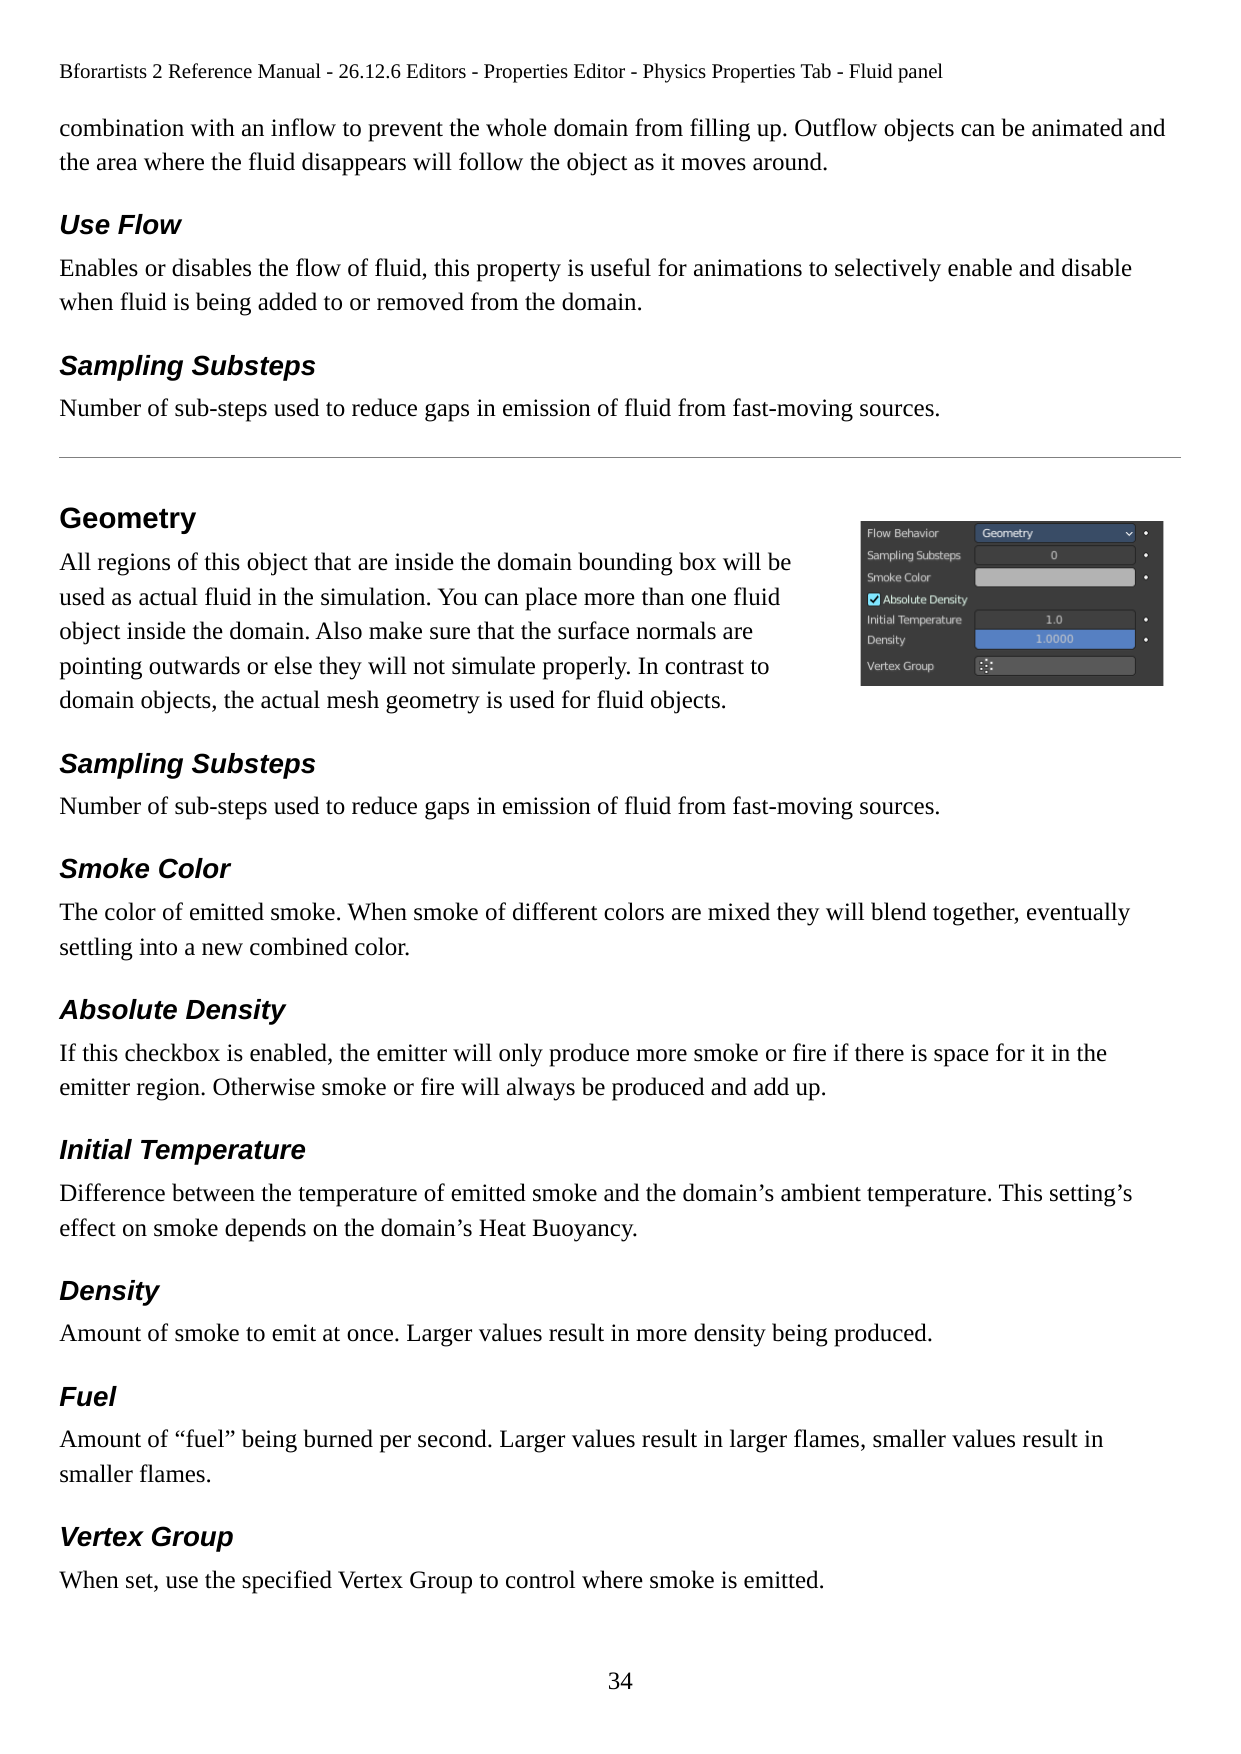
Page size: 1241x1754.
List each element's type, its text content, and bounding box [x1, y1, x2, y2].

text Amount of smoke to emit at once. Larger values result in more density being produced. [59, 1318, 1181, 1347]
text The color of emitted smoke. When smoke of different colors are mixed they will blend together, eventually settling into a new combined color. [59, 897, 1181, 961]
subtitle Geometry [59, 501, 1181, 535]
subtitle Vertex Group [59, 1521, 1181, 1552]
subtitle Use Flow [59, 209, 1181, 241]
subtitle Sampling Substeps [59, 349, 1181, 381]
text Enables or disables the flow of fluid, this property is useful for animations to selectively enable and disable when fluid is being added to or removed from the domain. [59, 253, 1181, 316]
subtitle Smoke Color [59, 853, 1181, 885]
text Number of sub-steps used to reduce gaps in emission of fluid from fast-moving sources. [59, 393, 1181, 422]
text When set, use the specified Vertex Group to control where smoke is emitted. [59, 1565, 1181, 1594]
text All regions of this object that are inside the domain bounding box will be used as actual fluid in the simulation. You can place more than one fluid object inside the domain. Also make sure that the surface normals are pointing outwards or else they will not simulate properly. In contrast to domain objects, the actual mesh geometry is used for fluid objects. [59, 547, 1181, 714]
text If this checkbox is enabled, the emitter will only produce more smoke or fire if there is space for it in the emitter region. Otherwise smoke or fire will always be produced and add up. [59, 1038, 1181, 1101]
subtitle Sampling Substeps [59, 747, 1181, 779]
text combination with an inflow to prevent the whole domain from filling up. Outflow objects can be animated and the area where the fluid disappears will follow the object as it moves around. [59, 113, 1181, 176]
text Difference between the temperature of emitted smoke and the domain’s ambient temperature. This setting’s effect on smoke depends on the domain’s Heat Buoyancy. [59, 1178, 1181, 1241]
subtitle Density [59, 1274, 1181, 1306]
subtitle Initial Temperature [59, 1134, 1181, 1166]
subtitle Fuel [59, 1380, 1181, 1412]
text Number of sub-steps used to reduce gaps in emission of fluid from fast-moving sources. [59, 791, 1181, 820]
picture [860, 521, 1164, 686]
text Amount of “fuel” being burned per second. Larger values result in larger flames, smaller values result in smaller flames. [59, 1424, 1181, 1488]
subtitle Absolute Density [59, 993, 1181, 1025]
